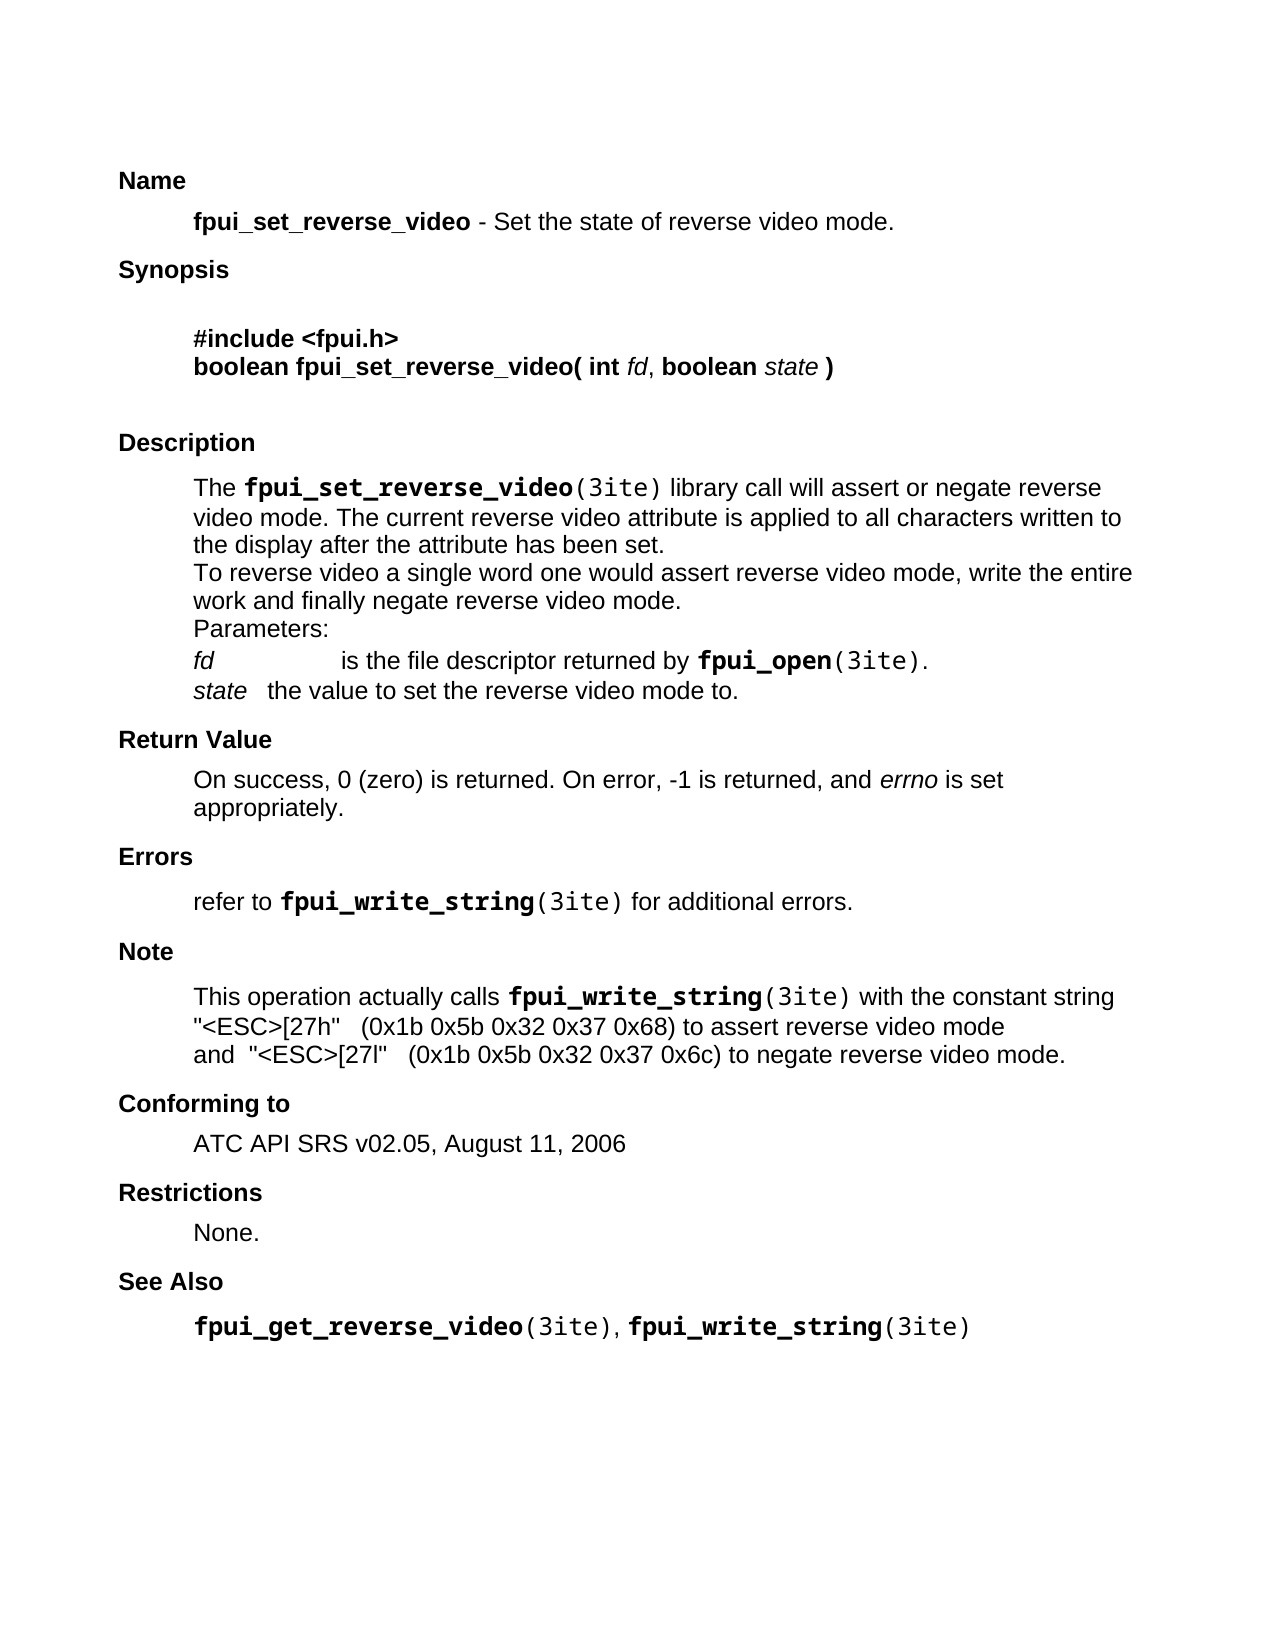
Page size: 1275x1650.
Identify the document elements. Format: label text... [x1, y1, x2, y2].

text Synopsis [118, 256, 1157, 284]
text fpui_set_reverse_video - Set the state of reverse video mode. [193, 207, 1157, 235]
text #include <fpui.h> boolean fpui_set_reverse_video( int fd, boolean state ) [193, 296, 1157, 408]
text The fpui_set_reverse_video(3ite) library call will assert or negate reverse video mode. The current reverse video attribute is applied to all characters written to the display after the attribute has been set. To reverse video a single word one would assert reverse video mode, write the entire work and finally negate reverse video mode. Parameters: fd is the file descriptor returned by fpui_open(3ite). state the value to set the reverse video mode to. [193, 469, 1157, 705]
text ATC API SRS v02.05, August 11, 2006 [193, 1130, 1157, 1158]
text Description [118, 429, 1157, 457]
text Conforming to [118, 1089, 1157, 1117]
text fpui_get_reverse_video(3ite), fpui_write_string(3ite) [193, 1308, 1157, 1342]
text On success, 0 (zero) is returned. On error, -1 is returned, and errno is set appropriately. [193, 766, 1157, 822]
text Restrictions [118, 1178, 1157, 1206]
text None. [193, 1219, 1157, 1247]
text See Also [118, 1268, 1157, 1296]
text Note [118, 938, 1157, 966]
text Return Value [118, 726, 1157, 754]
text refer to fpui_write_string(3ite) for additional errors. [193, 883, 1157, 917]
text This operation actually calls fpui_write_string(3ite) with the constant string "<ESC>[27h" (0x1b 0x5b 0x32 0x37 0x68) to assert reverse video mode and "<ESC>[27l" (0x1b 0x5b 0x32 0x37 0x6c) to negate reverse video mode. [193, 979, 1157, 1068]
text Name [118, 167, 1157, 195]
text Errors [118, 843, 1157, 871]
